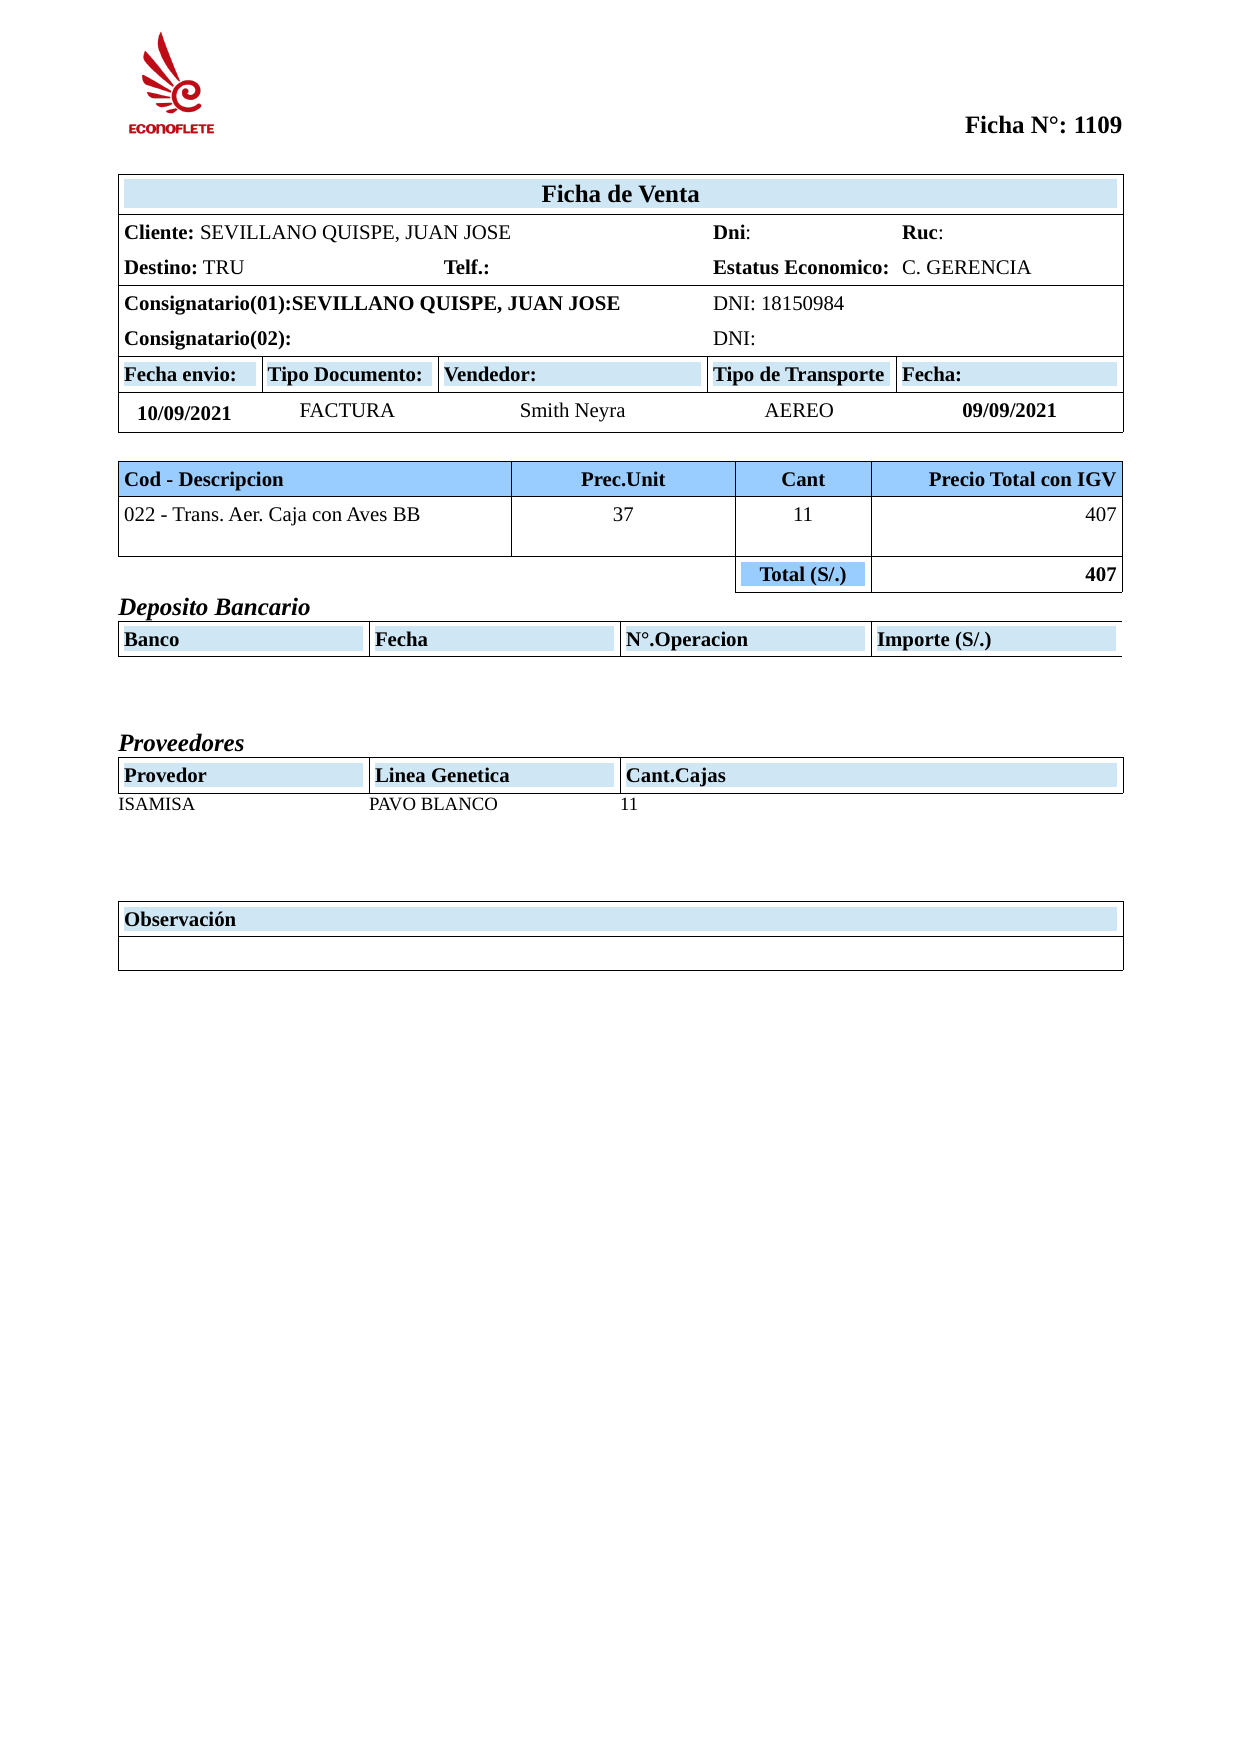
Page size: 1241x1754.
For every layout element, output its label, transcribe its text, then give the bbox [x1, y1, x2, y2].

table_header Cod - Descripcion [119, 462, 511, 496]
table_cell [118, 657, 369, 680]
table_cell ISAMISA [118, 794, 369, 814]
table_cell Fecha envio: [119, 357, 262, 392]
table_cell 37 [512, 497, 735, 556]
table_cell [118, 858, 369, 879]
table_cell [369, 657, 620, 680]
table_cell [511, 557, 735, 592]
table_cell Fecha: [897, 357, 1123, 392]
table_cell [369, 836, 620, 858]
table_header Importe (S/.) [872, 622, 1122, 656]
table_cell Tipo Documento: [263, 357, 438, 392]
table_header Ficha de Venta [119, 175, 1123, 214]
table_cell [118, 705, 369, 728]
table_cell [871, 657, 1122, 680]
table_cell 10/09/2021 [119, 393, 262, 432]
table_cell [871, 705, 1122, 728]
table_cell [118, 557, 511, 592]
table_cell [118, 879, 369, 901]
table_header Banco [119, 622, 369, 656]
table_cell Consignatario(02): [119, 321, 707, 356]
table_cell [369, 705, 620, 728]
table_cell Destino: TRU [119, 249, 438, 285]
table_cell Vendedor: [439, 357, 707, 392]
table_header Linea Genetica [370, 758, 620, 793]
table_header Prec.Unit [512, 462, 735, 496]
table_cell FACTURA [262, 393, 438, 432]
table_cell [118, 836, 369, 858]
table_cell [118, 815, 369, 836]
table_cell Ruc: [896, 215, 1123, 249]
table_cell Total (S/.) [736, 557, 871, 592]
table_cell Cliente: SEVILLANO QUISPE, JUAN JOSE [119, 215, 707, 249]
table_cell Tipo de Transporte [708, 357, 896, 392]
table_cell 407 [872, 557, 1122, 592]
table_cell [620, 657, 871, 680]
table_cell [871, 680, 1122, 704]
table_cell [620, 705, 871, 728]
table_cell Consignatario(01):SEVILLANO QUISPE, JUAN JOSE [119, 286, 707, 321]
table_cell 407 [872, 497, 1122, 556]
table_cell [369, 680, 620, 704]
table_cell AEREO [707, 393, 896, 432]
table_cell [119, 937, 1123, 969]
table_cell Smith Neyra [438, 393, 707, 432]
table_header N°.Operacion [621, 622, 871, 656]
table_cell [369, 815, 620, 836]
table_cell DNI: 18150984 [707, 286, 1123, 321]
table_cell [620, 879, 1123, 901]
table_cell 11 [620, 794, 1123, 814]
table_cell Dni: [707, 215, 896, 249]
table_cell [620, 858, 1123, 879]
table_cell 09/09/2021 [896, 393, 1123, 432]
table_cell [369, 858, 620, 879]
table_cell C. GERENCIA [896, 249, 1123, 285]
table_header Cant [736, 462, 871, 496]
table_cell [369, 879, 620, 901]
table_cell 022 - Trans. Aer. Caja con Aves BB [119, 497, 511, 556]
table_cell [118, 680, 369, 704]
table_cell PAVO BLANCO [369, 794, 620, 814]
table_header Observación [119, 902, 1123, 936]
table_cell 11 [736, 497, 871, 556]
table_cell [620, 836, 1123, 858]
table_header Precio Total con IGV [872, 462, 1122, 496]
text Deposito Bancario [118, 592, 1122, 621]
table_header Cant.Cajas [621, 758, 1123, 793]
table_header Provedor [119, 758, 369, 793]
table_cell [620, 815, 1123, 836]
table_header Fecha [370, 622, 620, 656]
picture [118, 31, 225, 134]
table_cell DNI: [707, 321, 1123, 356]
table_cell [620, 680, 871, 704]
table_cell Telf.: [438, 249, 707, 285]
text Proveedores [118, 728, 1122, 757]
table_cell Estatus Economico: [707, 249, 896, 285]
